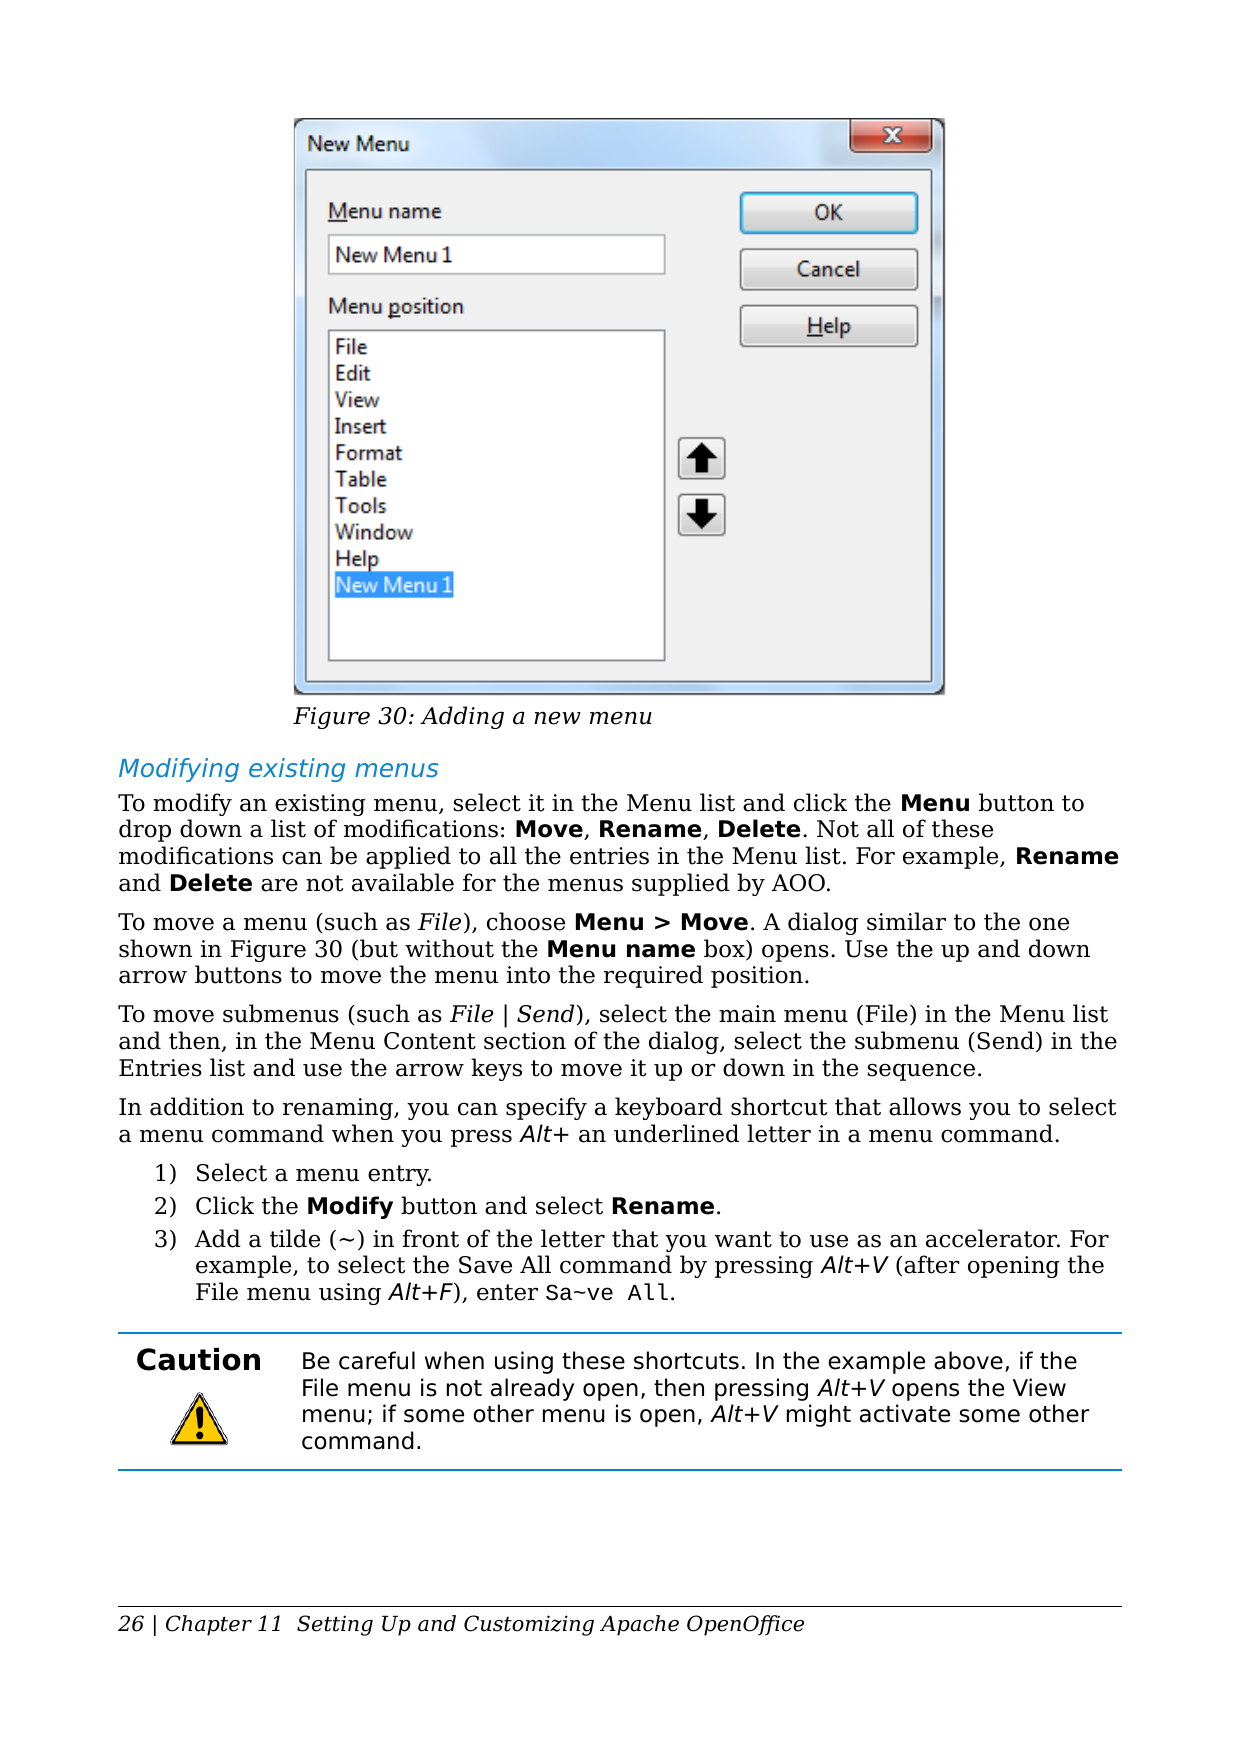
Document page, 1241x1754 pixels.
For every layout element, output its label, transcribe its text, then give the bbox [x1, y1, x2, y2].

subtitle Modifying existing menus [118, 754, 1122, 783]
table_header Be careful when using these shortcuts. In the example above, if the File menu is not already open, then pressing Alt+V opens the View menu; if some other menu is open, Alt+V might activate some other command. [280, 1334, 1122, 1469]
list Select a menu entry. [177, 1160, 1122, 1187]
picture [293, 118, 947, 697]
text Figure 30: Adding a new menu [294, 703, 947, 730]
text To move a menu (such as File), choose Menu > Move. A dialog similar to the one shown in Figure 30 (but without the Menu name box) opens. Use the up and down arrow buttons to move the menu into the required position. [118, 909, 1122, 989]
list Click the Modify button and select Rename. [177, 1193, 1122, 1219]
picture [166, 1388, 232, 1449]
table_header Caution [118, 1334, 279, 1469]
text In addition to renaming, you can specify a keyboard shortcut that allows you to select a menu command when you press Alt+ an underlined letter in a menu command. [118, 1094, 1122, 1147]
list Add a tilde (~) in front of the letter that you want to use as an accelerator. For example, to select the Save All command by pressing Alt+V (after opening the File menu using Alt+F), enter Sa~ve All. [177, 1226, 1122, 1307]
text To move submenus (such as File | Send), select the main menu (File) in the Menu list and then, in the Menu Content section of the dialog, select the submenu (Send) in the Entries list and use the arrow keys to move it up or down in the sequence. [118, 1002, 1122, 1082]
text To modify an existing menu, select it in the Menu list and click the Menu button to drop down a list of modifications: Move, Rename, Delete. Not all of these modifications can be applied to all the entries in the Menu list. For example, Rename and Delete are not available for the menus supplied by AOO. [118, 790, 1122, 897]
